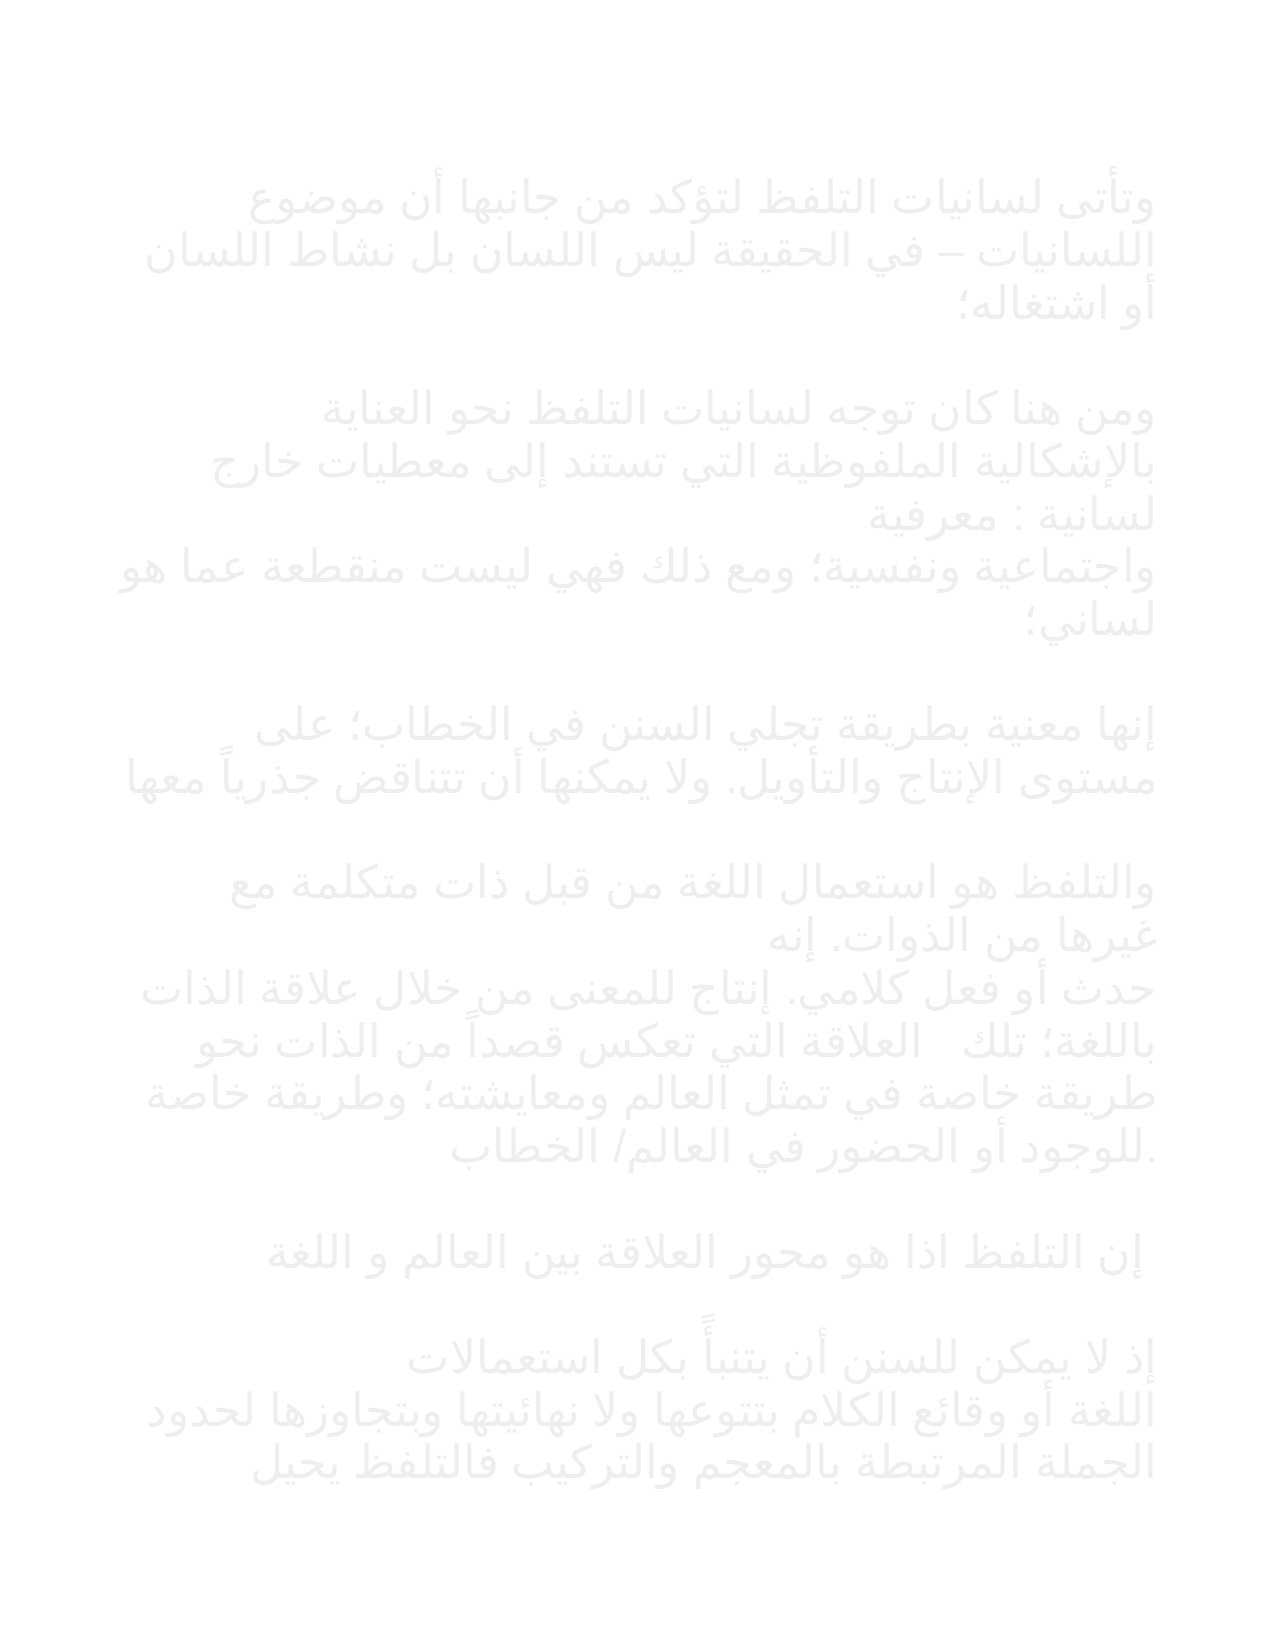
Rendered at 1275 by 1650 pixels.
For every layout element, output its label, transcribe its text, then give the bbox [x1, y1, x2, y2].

text وتأتى لسانيات التلفظ لتؤكد من جانبها أن موضوع اللسانيات – في الحقيقة ليس اللسان بل نشاط اللسان أو اشتغاله؛ [118, 171, 1157, 329]
text إذ لا يمكن للسنن أن يتنبأً بكل استعمالات اللغة أو وقائع الكلام بتتوعها ولا نهائيتها وبتجاوزها لحدود الجملة المرتبطة بالمعجم والتركيب فالتلفظ يحيل الجملة؛ التي هي عنصر لساني مجرد منقطع عن سياقه إلى ملفوظ/ قول؛ حيث الملفوظ هو كل ما تنتجه الذات المتكلمة؛ شفوياً أو مكتوباً يخضع في بنائه لقواعد أو قيود السنن. ويكتسب دلالته ضمن واقعة تلفظية لها عناصرها وقيمها المرجعية زمن؛ صيغ؛ جهة؛ تسوير؛ وعلاقتها بمعطيات خارج لسانية مادية؛ ثقافية؛ اجتماعية. إن للجملة دلالتها اللسانية التى يحققها المعجم والتركيب. ولكنها ليس لها معنى خارج سياق إنتاجها وتأويلها؛ [118, 1331, 1157, 1489]
text إنها معنية بطريقة تجلي السنن في الخطاب؛ على مستوى الإنتاج والتأويل. ولا يمكنها أن تتناقض جذرياً معها [118, 698, 1157, 803]
text والتلفظ هو استعمال اللغة من قبل ذات متكلمة مع غيرها من الذوات. إنه حدث أو فعل كلامي. إنتاج للمعنى من خلال علاقة الذات باللغة؛ تلك العلاقة التي تعكس قصداً من الذات نحو طريقة خاصة في تمثل العالم ومعايشته؛ وطريقة خاصة للوجود أو الحضور في العالم/ الخطاب. [118, 856, 1157, 1172]
text ومن هنا كان توجه لسانيات التلفظ نحو العناية بالإشكالية الملفوظية التي تستند إلى معطيات خارج لسانية : معرفية واجتماعية ونفسية؛ ومع ذلك فهي ليست منقطعة عما هو لساني؛ [118, 382, 1157, 645]
text إن التلفظ اذا هو محور العلاقة بين العالم و اللغة [118, 1225, 1157, 1278]
